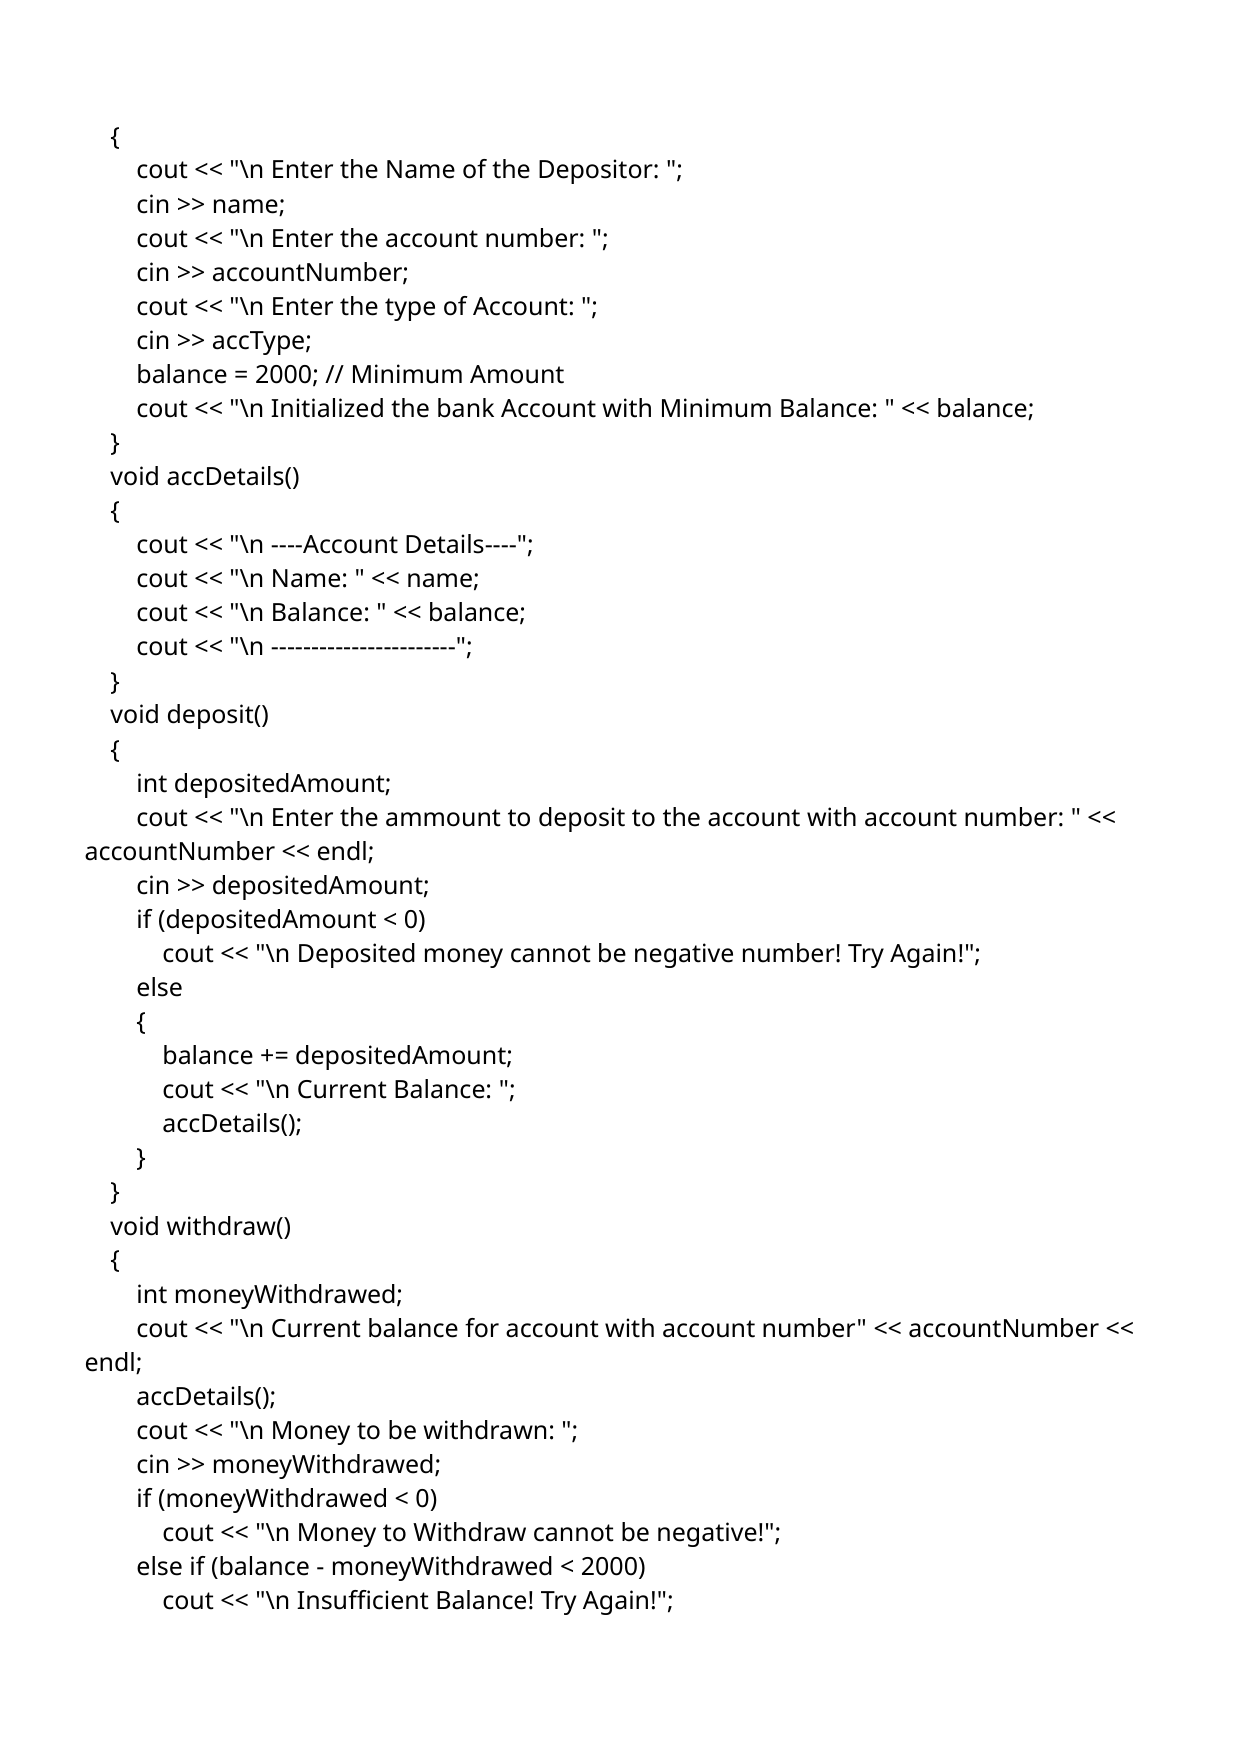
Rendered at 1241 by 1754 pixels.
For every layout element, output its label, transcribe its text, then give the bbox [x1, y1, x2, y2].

text cout << "\n Initialized the bank Account with Minimum Balance: " << balance; [84, 391, 1147, 425]
text } [84, 663, 1147, 697]
text } [84, 1174, 1147, 1208]
text cout << "\n -----------------------"; [84, 629, 1147, 663]
text cout << "\n Money to be withdrawn: "; [84, 1412, 1147, 1447]
text cout << "\n Deposited money cannot be negative number! Try Again!"; [84, 936, 1147, 970]
text cout << "\n Enter the ammount to deposit to the account with account number: " << accountNumber << endl; [84, 799, 1147, 867]
text cin >> depositedAmount; [84, 867, 1147, 902]
text int moneyWithdrawed; [84, 1276, 1147, 1310]
text { [84, 731, 1147, 765]
text balance += depositedAmount; [84, 1038, 1147, 1072]
text accDetails(); [84, 1106, 1147, 1140]
text cin >> moneyWithdrawed; [84, 1447, 1147, 1481]
text cin >> name; [84, 186, 1147, 220]
text cout << "\n Insufficient Balance! Try Again!"; [84, 1583, 1147, 1617]
text cin >> accType; [84, 322, 1147, 357]
text else [84, 970, 1147, 1004]
text cout << "\n Enter the Name of the Depositor: "; [84, 152, 1147, 186]
text void accDetails() [84, 459, 1147, 493]
text cout << "\n Current balance for account with account number" << accountNumber << endl; [84, 1310, 1147, 1378]
text balance = 2000; // Minimum Amount [84, 357, 1147, 391]
text { [84, 1242, 1147, 1276]
text cout << "\n Money to Withdraw cannot be negative!"; [84, 1515, 1147, 1549]
text cout << "\n ----Account Details----"; [84, 527, 1147, 561]
text { [84, 118, 1147, 152]
text cout << "\n Balance: " << balance; [84, 595, 1147, 629]
text } [84, 425, 1147, 459]
text cout << "\n Name: " << name; [84, 561, 1147, 595]
text cout << "\n Current Balance: "; [84, 1072, 1147, 1106]
text void deposit() [84, 697, 1147, 731]
text cout << "\n Enter the type of Account: "; [84, 288, 1147, 322]
text accDetails(); [84, 1378, 1147, 1412]
text { [84, 1004, 1147, 1038]
text int depositedAmount; [84, 765, 1147, 799]
text if (depositedAmount < 0) [84, 902, 1147, 936]
text { [84, 493, 1147, 527]
text cin >> accountNumber; [84, 254, 1147, 288]
text } [84, 1140, 1147, 1174]
text else if (balance - moneyWithdrawed < 2000) [84, 1549, 1147, 1583]
text cout << "\n Enter the account number: "; [84, 220, 1147, 254]
text void withdraw() [84, 1208, 1147, 1242]
text if (moneyWithdrawed < 0) [84, 1481, 1147, 1515]
